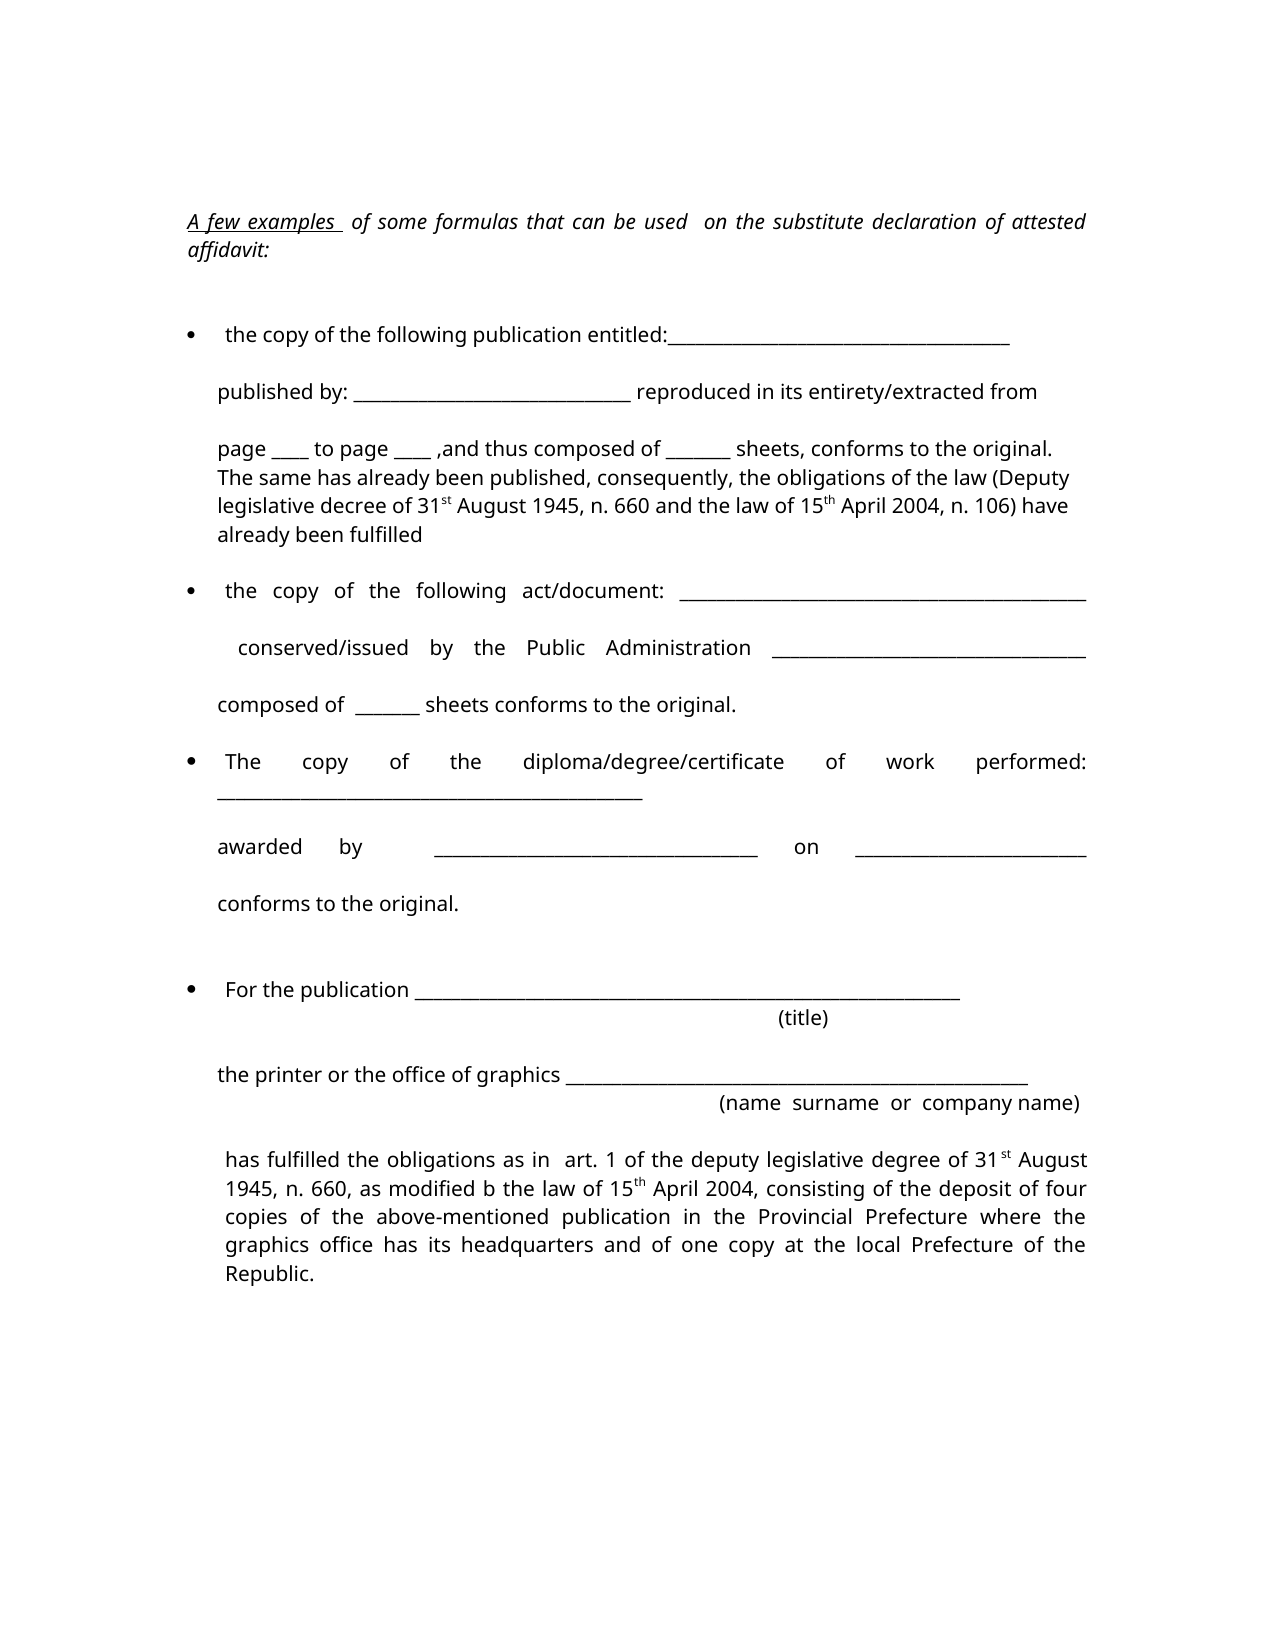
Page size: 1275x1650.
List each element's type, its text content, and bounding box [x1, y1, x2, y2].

text (title) [217, 1003, 1087, 1032]
text A few examples of some formulas that can be used on the substitute declaration of attested affidavit: [187, 207, 1087, 264]
text the printer or the office of graphics __________________________________________________ [217, 1060, 1087, 1088]
text has fulfilled the obligations as in art. 1 of the deputy legislative degree of 31st August 1945, n. 660, as modified b the law of 15th April 2004, consisting of the deposit of four copies of the above-mentioned publication in the Provincial Prefecture where the graphics office has its headquarters and of one copy at the local Prefecture of the Republic. [225, 1145, 1087, 1287]
text conforms to the original. [217, 889, 910, 918]
list For the publication ___________________________________________________________ [187, 975, 1087, 1003]
list the copy of the following publication entitled:_____________________________________ published by: ______________________________ reproduced in its entirety/extracted from page ____ to page ____ ,and thus composed of _______ sheets, conforms to the original. The same has already been published, consequently, the obligations of the law (Deputy legislative decree of 31st August 1945, n. 660 and the law of 15th April 2004, n. 106) have already been fulfilled [187, 321, 1087, 548]
list the copy of the following act/document: ____________________________________________ conserved/issued by the Public Administration __________________________________ composed of _______ sheets conforms to the original. [187, 577, 1087, 719]
text (name surname or company name) [217, 1088, 1087, 1117]
list The copy of the diploma/degree/certificate of work performed: ______________________________________________ awarded by ___________________________________ on _________________________ [187, 747, 1087, 889]
